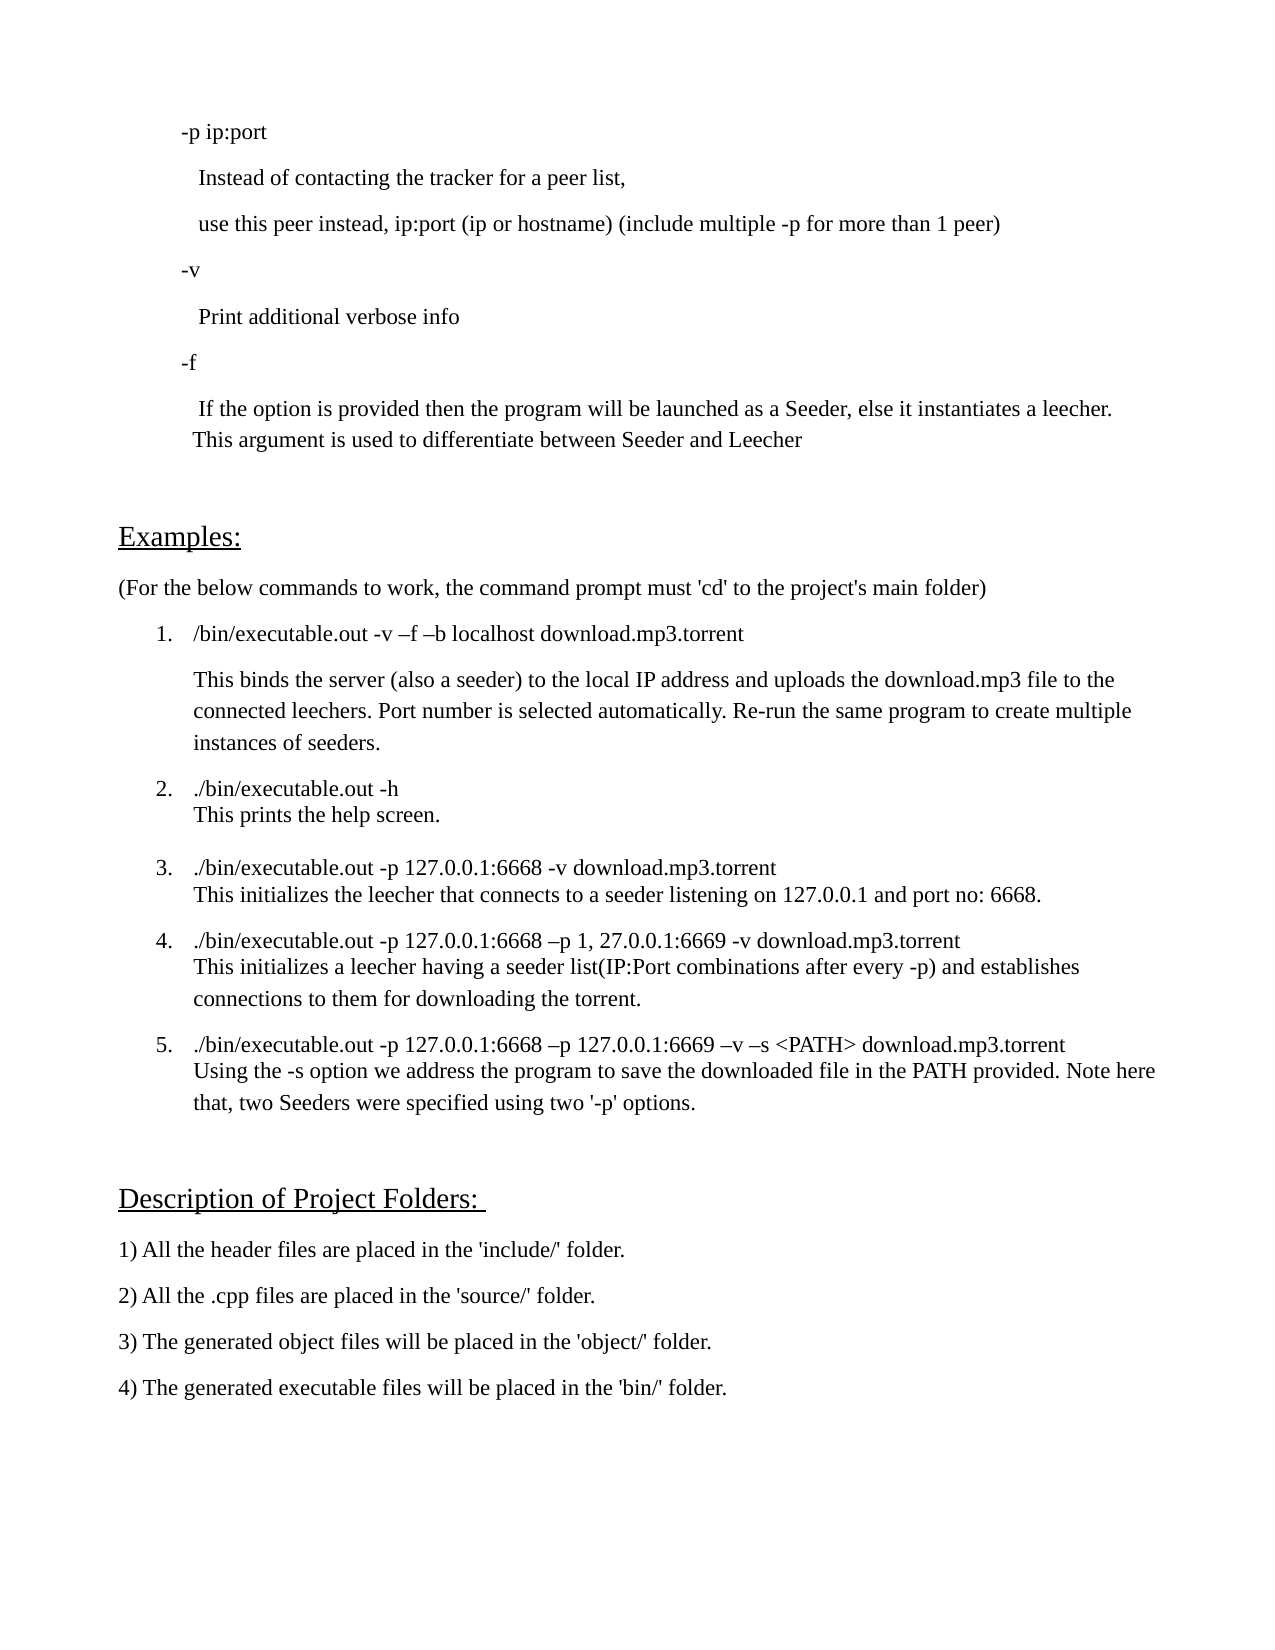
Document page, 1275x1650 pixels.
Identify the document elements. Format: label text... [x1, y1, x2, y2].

list /bin/executable.out -v –f –b localhost download.mp3.torrent [156, 620, 1157, 646]
text -p ip:port [118, 118, 1157, 144]
list This initializes the leecher that connects to a seeder listening on 127.0.0.1 and port no: 6668. [156, 881, 1157, 907]
list Using the -s option we address the program to save the downloaded file in the PATH provided. Note here that, two Seeders were specified using two '-p' options. [156, 1057, 1157, 1115]
text Print additional verbose info [118, 303, 1157, 329]
list ./bin/executable.out -p 127.0.0.1:6668 –p 1, 27.0.0.1:6669 -v download.mp3.torrent [156, 927, 1157, 953]
text Examples: [118, 519, 1157, 552]
text 2) All the .cpp files are placed in the 'source/' folder. [118, 1282, 1157, 1308]
text (For the below commands to work, the command prompt must 'cd' to the project's main folder) [118, 574, 1157, 600]
text Instead of contacting the tracker for a peer list, [118, 164, 1157, 191]
text use this peer instead, ip:port (ip or hostname) (include multiple -p for more than 1 peer) [118, 210, 1157, 237]
list ./bin/executable.out -p 127.0.0.1:6668 –p 127.0.0.1:6669 –v –s <PATH> download.mp3.torrent [156, 1031, 1157, 1057]
text Description of Project Folders: [118, 1181, 1157, 1214]
list ./bin/executable.out -h [156, 775, 1157, 802]
text -f [118, 349, 1157, 375]
text 1) All the header files are placed in the 'include/' folder. [118, 1236, 1157, 1262]
list This initializes a leecher having a seeder list(IP:Port combinations after every -p) and establishes connections to them for downloading the torrent. [156, 953, 1157, 1011]
list This prints the help screen. [156, 802, 1157, 828]
text 4) The generated executable files will be placed in the 'bin/' folder. [118, 1374, 1157, 1401]
text -v [118, 257, 1157, 283]
list This binds the server (also a seeder) to the local IP address and uploads the download.mp3 file to the connected leechers. Port number is selected automatically. Re-run the same program to create multiple instances of seeders. [156, 666, 1157, 755]
list ./bin/executable.out -p 127.0.0.1:6668 -v download.mp3.torrent [156, 854, 1157, 881]
text 3) The generated object files will be placed in the 'object/' folder. [118, 1328, 1157, 1354]
text If the option is provided then the program will be launched as a Seeder, else it instantiates a leecher. This argument is used to differentiate between Seeder and Leecher [118, 395, 1157, 453]
